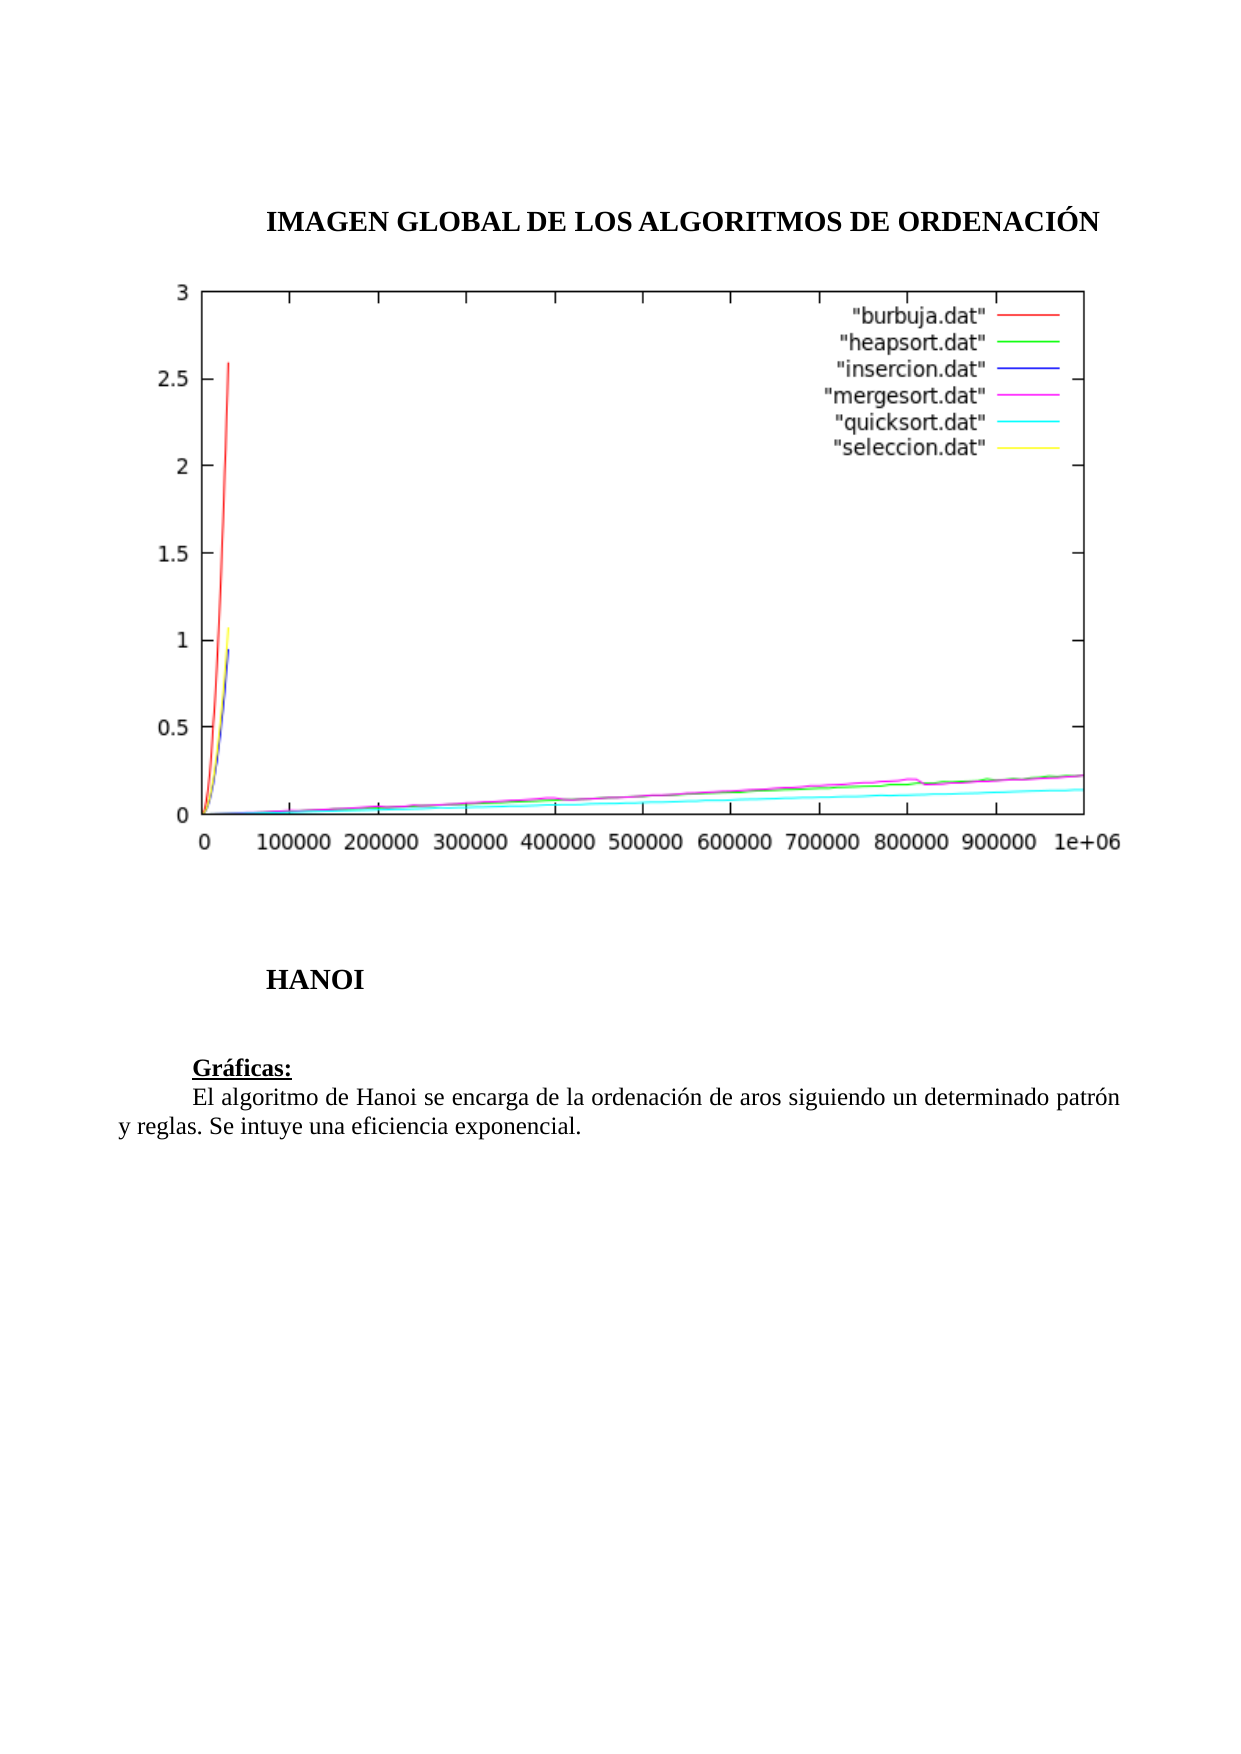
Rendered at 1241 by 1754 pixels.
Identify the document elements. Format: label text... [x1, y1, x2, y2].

picture [120, 266, 1121, 867]
text IMAGEN GLOBAL DE LOS ALGORITMOS DE ORDENACIÓN [118, 204, 1122, 238]
text Gráficas: [118, 1053, 1122, 1082]
text El algoritmo de Hanoi se encarga de la ordenación de aros siguiendo un determinado patrón y reglas. Se intuye una eficiencia exponencial. [118, 1082, 1122, 1140]
text HANOI [118, 962, 1122, 996]
